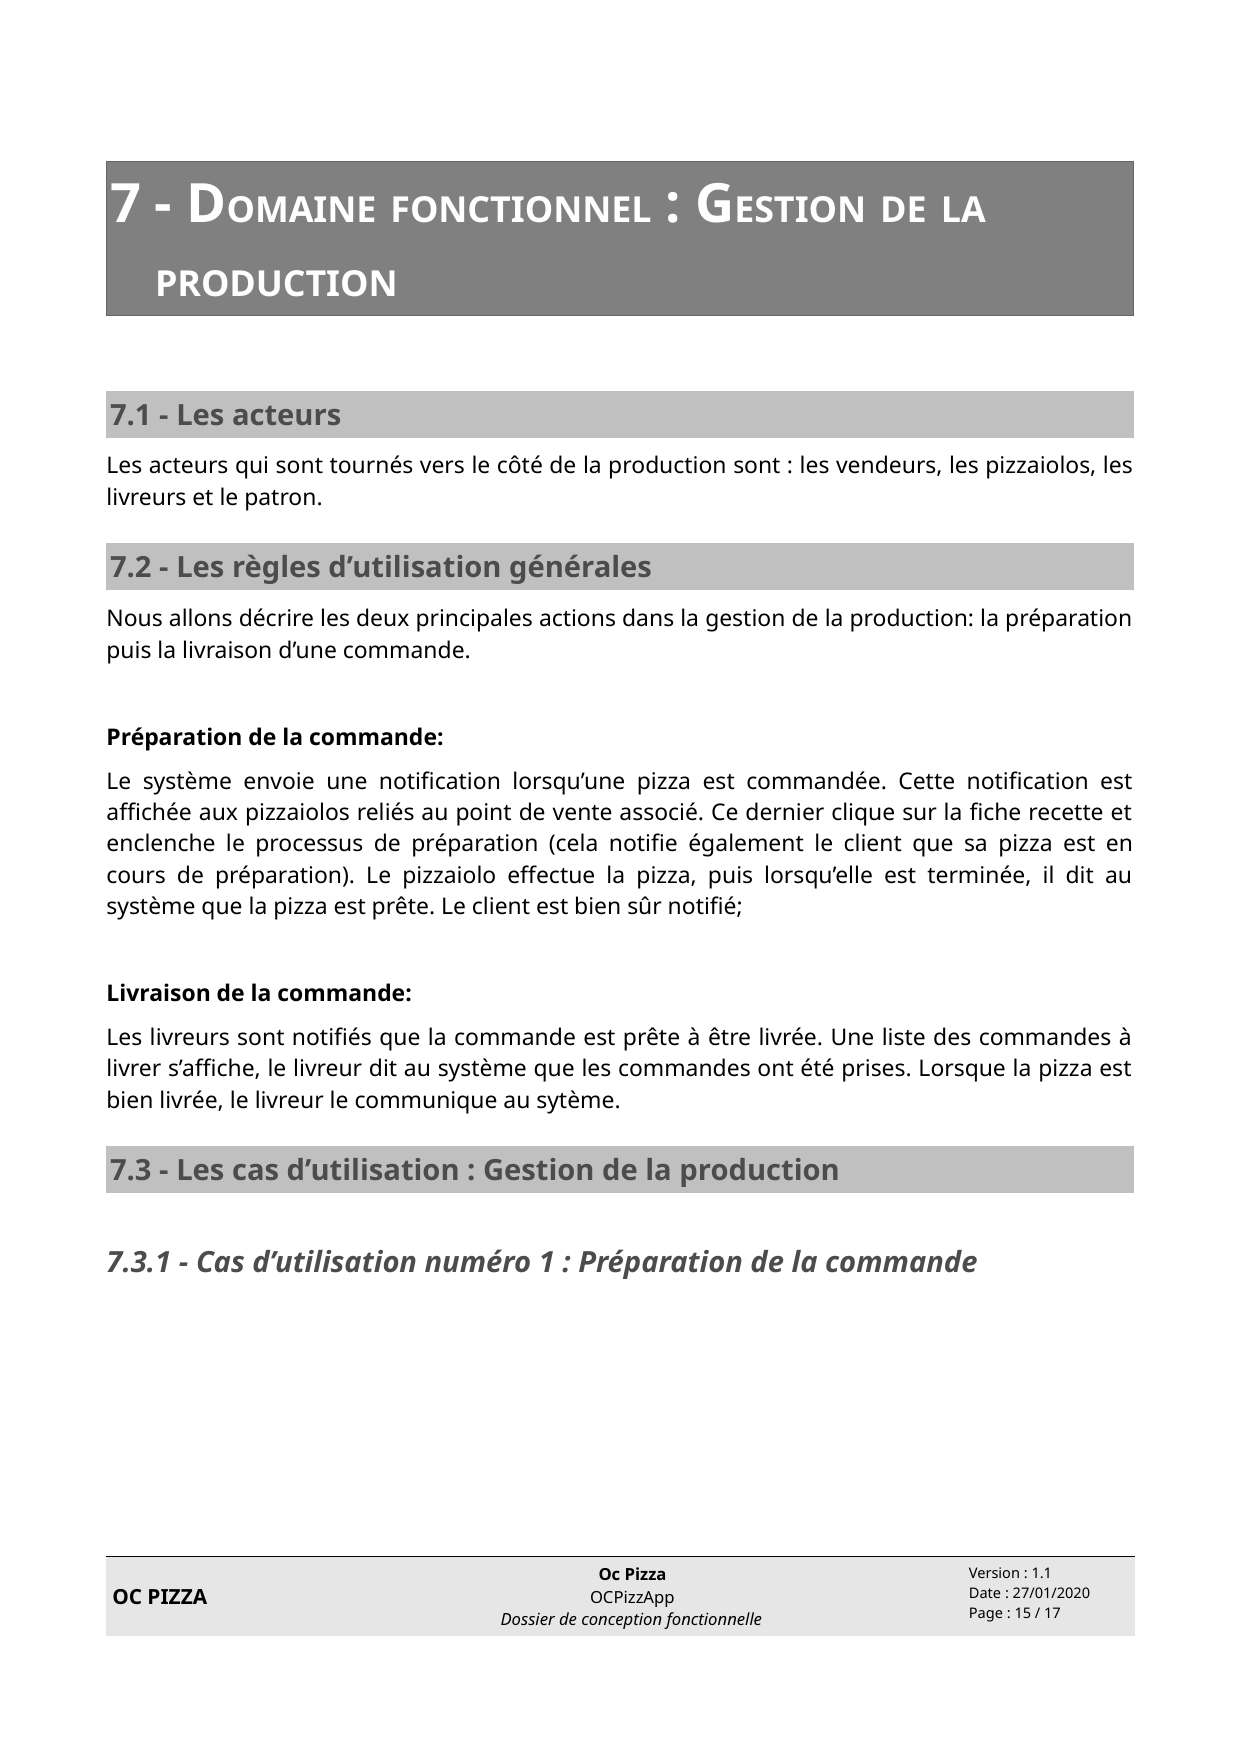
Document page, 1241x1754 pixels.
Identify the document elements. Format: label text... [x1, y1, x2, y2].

subtitle Les cas d’utilisation : Gestion de la production [107, 1147, 1133, 1192]
text Les livreurs sont notifiés que la commande est prête à être livrée. Une liste des commandes à livrer s’affiche, le livreur dit au système que les commandes ont été prises. Lorsque la pizza est bien livrée, le livreur le communique au sytème. [106, 1021, 1134, 1115]
text Les acteurs qui sont tournés vers le côté de la production sont : les vendeurs, les pizzaiolos, les livreurs et le patron. [106, 449, 1134, 512]
text Nous allons décrire les deux principales actions dans la gestion de la production: la préparation puis la livraison d’une commande. [106, 602, 1134, 665]
subtitle Les règles d’utilisation générales [107, 544, 1133, 589]
subtitle Les acteurs [107, 392, 1133, 437]
text Livraison de la commande: [106, 977, 1134, 1008]
text Le système envoie une notification lorsqu’une pizza est commandée. Cette notification est affichée aux pizzaiolos reliés au point de vente associé. Ce dernier clique sur la fiche recette et enclenche le processus de préparation (cela notifie également le client que sa pizza est en cours de préparation). Le pizzaiolo effectue la pizza, puis lorsqu’elle est terminée, il dit au système que la pizza est prête. Le client est bien sûr notifié; [106, 765, 1134, 921]
subtitle Cas d’utilisation numéro 1 : Préparation de la commande [106, 1242, 1134, 1281]
subtitle Domaine fonctionnel : Gestion de la production [107, 162, 1133, 315]
text Préparation de la commande: [106, 721, 1134, 752]
